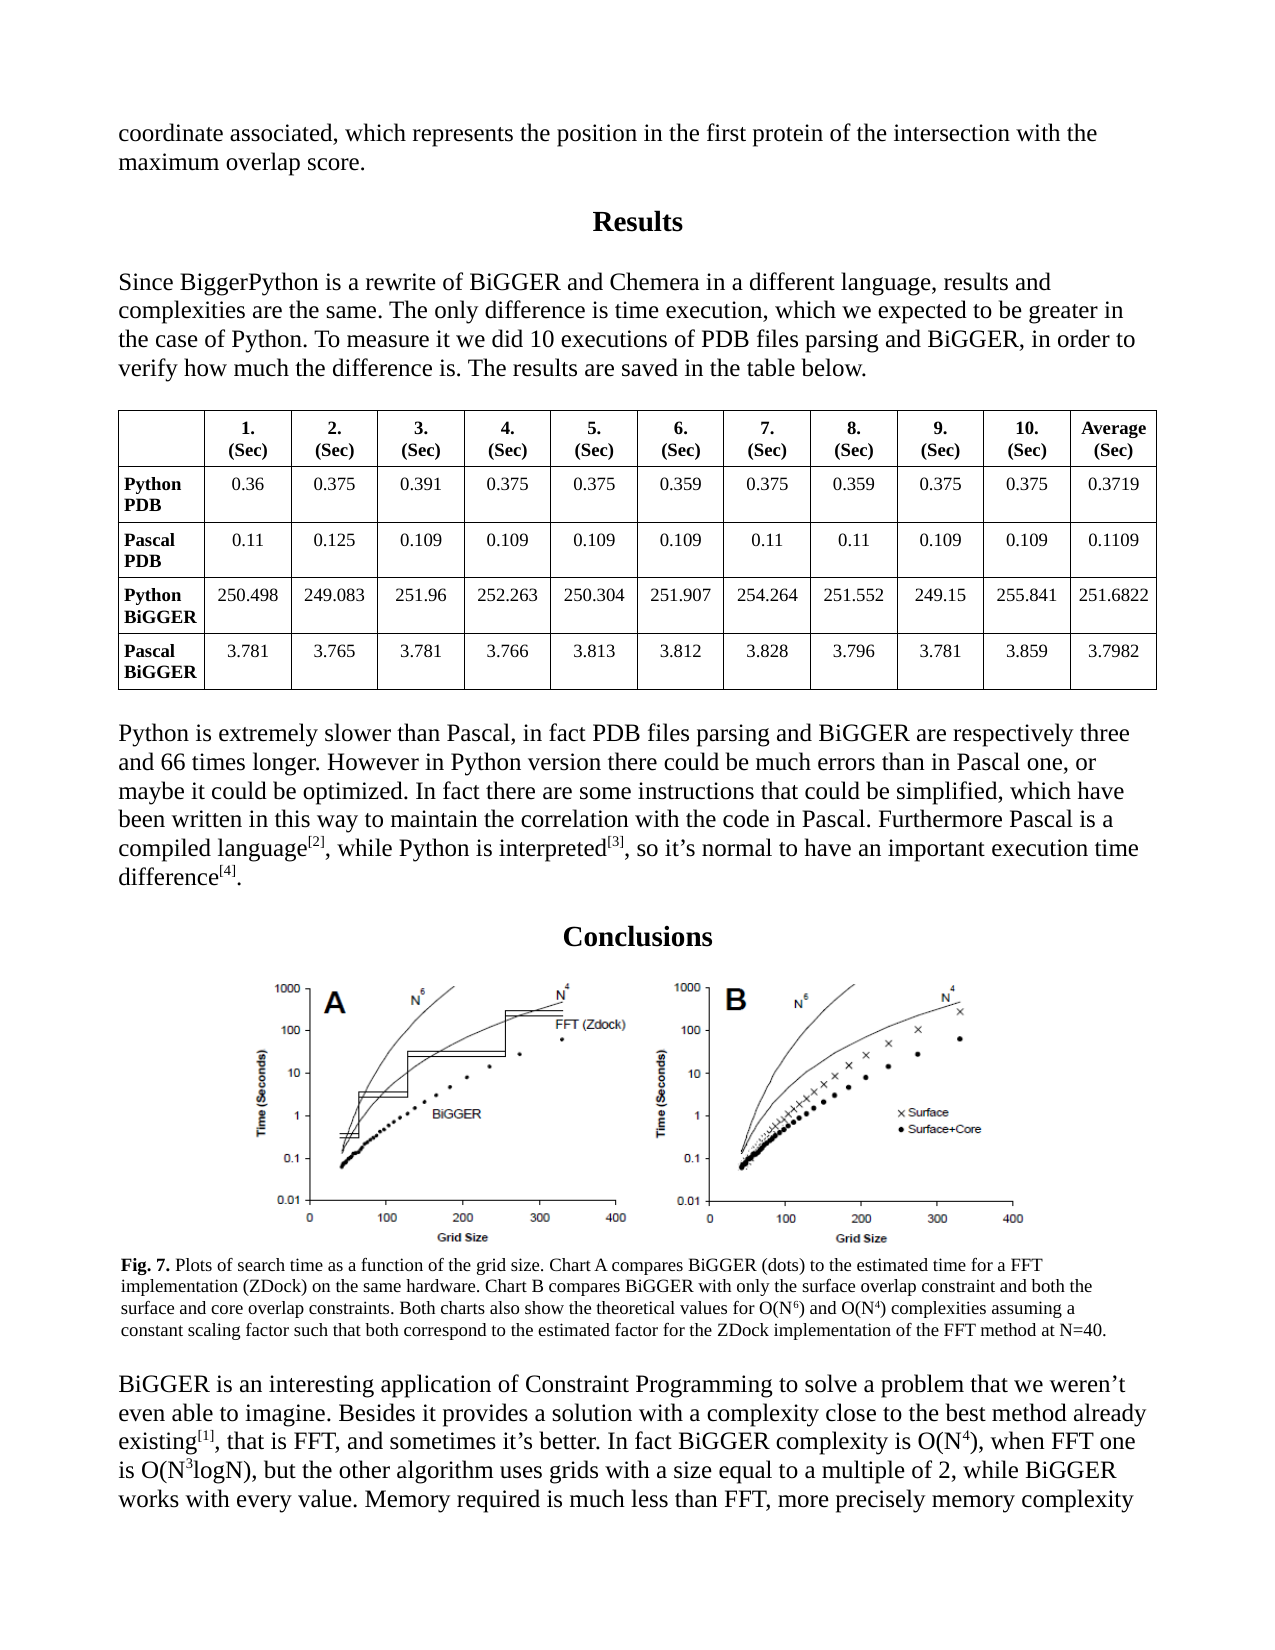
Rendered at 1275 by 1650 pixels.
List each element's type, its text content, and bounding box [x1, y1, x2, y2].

text Conclusions [118, 919, 1157, 953]
table_cell 3.812 [638, 634, 723, 688]
table_cell 251.96 [378, 578, 464, 633]
table_cell 0.375 [984, 467, 1070, 522]
table_cell 3.781 [378, 634, 464, 688]
table_header 10. (Sec) [984, 411, 1070, 466]
picture [245, 981, 1030, 1254]
table_cell 0.375 [551, 467, 637, 522]
table_cell 0.109 [638, 523, 723, 577]
table_cell Python BiGGER [119, 578, 204, 633]
table_cell 250.498 [205, 578, 291, 633]
table_cell 0.391 [378, 467, 464, 522]
table_cell 0.109 [378, 523, 464, 577]
table_cell Python PDB [119, 467, 204, 522]
table_cell Pascal PDB [119, 523, 204, 577]
table_cell 3.781 [898, 634, 983, 688]
table_cell 249.083 [292, 578, 377, 633]
table_cell 0.11 [724, 523, 810, 577]
table_cell 0.11 [811, 523, 897, 577]
table_cell 0.375 [724, 467, 810, 522]
text Python is extremely slower than Pascal, in fact PDB files parsing and BiGGER are respectively three and 66 times longer. However in Python version there could be much errors than in Pascal one, or maybe it could be optimized. In fact there are some instructions that could be simplified, which have been written in this way to maintain the correlation with the code in Pascal. Furthermore Pascal is a compiled language[2], while Python is interpreted[3], so it’s normal to have an important execution time difference[4]. [118, 718, 1157, 891]
table_header 3. (Sec) [378, 411, 464, 466]
table_header 1. (Sec) [205, 411, 291, 466]
table_cell 0.359 [811, 467, 897, 522]
table_cell 3.859 [984, 634, 1070, 688]
text Results [118, 204, 1157, 238]
table_header Average (Sec) [1071, 411, 1156, 466]
table_header 6. (Sec) [638, 411, 723, 466]
table_cell 0.109 [984, 523, 1070, 577]
table_cell 0.109 [898, 523, 983, 577]
table_cell 254.264 [724, 578, 810, 633]
table_header 2. (Sec) [292, 411, 377, 466]
table_cell 0.109 [551, 523, 637, 577]
table_cell 0.375 [898, 467, 983, 522]
text coordinate associated, which represents the position in the first protein of the intersection with the maximum overlap score. [118, 118, 1157, 176]
table_header 7. (Sec) [724, 411, 810, 466]
table_cell 0.109 [465, 523, 550, 577]
table_cell 3.813 [551, 634, 637, 688]
table_cell 0.375 [292, 467, 377, 522]
table_cell 0.36 [205, 467, 291, 522]
table_cell 3.766 [465, 634, 550, 688]
text BiGGER is an interesting application of Constraint Programming to solve a problem that we weren’t even able to imagine. Besides it provides a solution with a complexity close to the best method already existing[1], that is FFT, and sometimes it’s better. In fact BiGGER complexity is O(N4), when FFT one is O(N3logN), but the other algorithm uses grids with a size equal to a multiple of 2, while BiGGER works with every value. Memory required is much less than FFT, more precisely memory complexity [118, 1369, 1157, 1513]
table_cell 3.7982 [1071, 634, 1156, 688]
table_cell 0.359 [638, 467, 723, 522]
table_cell 3.828 [724, 634, 810, 688]
table_header 8. (Sec) [811, 411, 897, 466]
table_cell 3.781 [205, 634, 291, 688]
table_header [119, 411, 204, 466]
table_cell 252.263 [465, 578, 550, 633]
table_cell 0.125 [292, 523, 377, 577]
table_header 5. (Sec) [551, 411, 637, 466]
table_cell 0.375 [465, 467, 550, 522]
table_cell 0.11 [205, 523, 291, 577]
text Since BiggerPython is a rewrite of BiGGER and Chemera in a different language, results and complexities are the same. The only difference is time execution, which we expected to be greater in the case of Python. To measure it we did 10 executions of PDB files parsing and BiGGER, in order to verify how much the difference is. The results are saved in the table below. [118, 267, 1157, 382]
table_cell 0.3719 [1071, 467, 1156, 522]
table_cell 3.796 [811, 634, 897, 688]
table_header 9. (Sec) [898, 411, 983, 466]
table_cell 251.6822 [1071, 578, 1156, 633]
table_cell 249.15 [898, 578, 983, 633]
table_cell Pascal BiGGER [119, 634, 204, 688]
table_cell 3.765 [292, 634, 377, 688]
table_cell 0.1109 [1071, 523, 1156, 577]
table_cell 250.304 [551, 578, 637, 633]
table_cell 255.841 [984, 578, 1070, 633]
table_cell 251.552 [811, 578, 897, 633]
table_cell 251.907 [638, 578, 723, 633]
table_header 4. (Sec) [465, 411, 550, 466]
